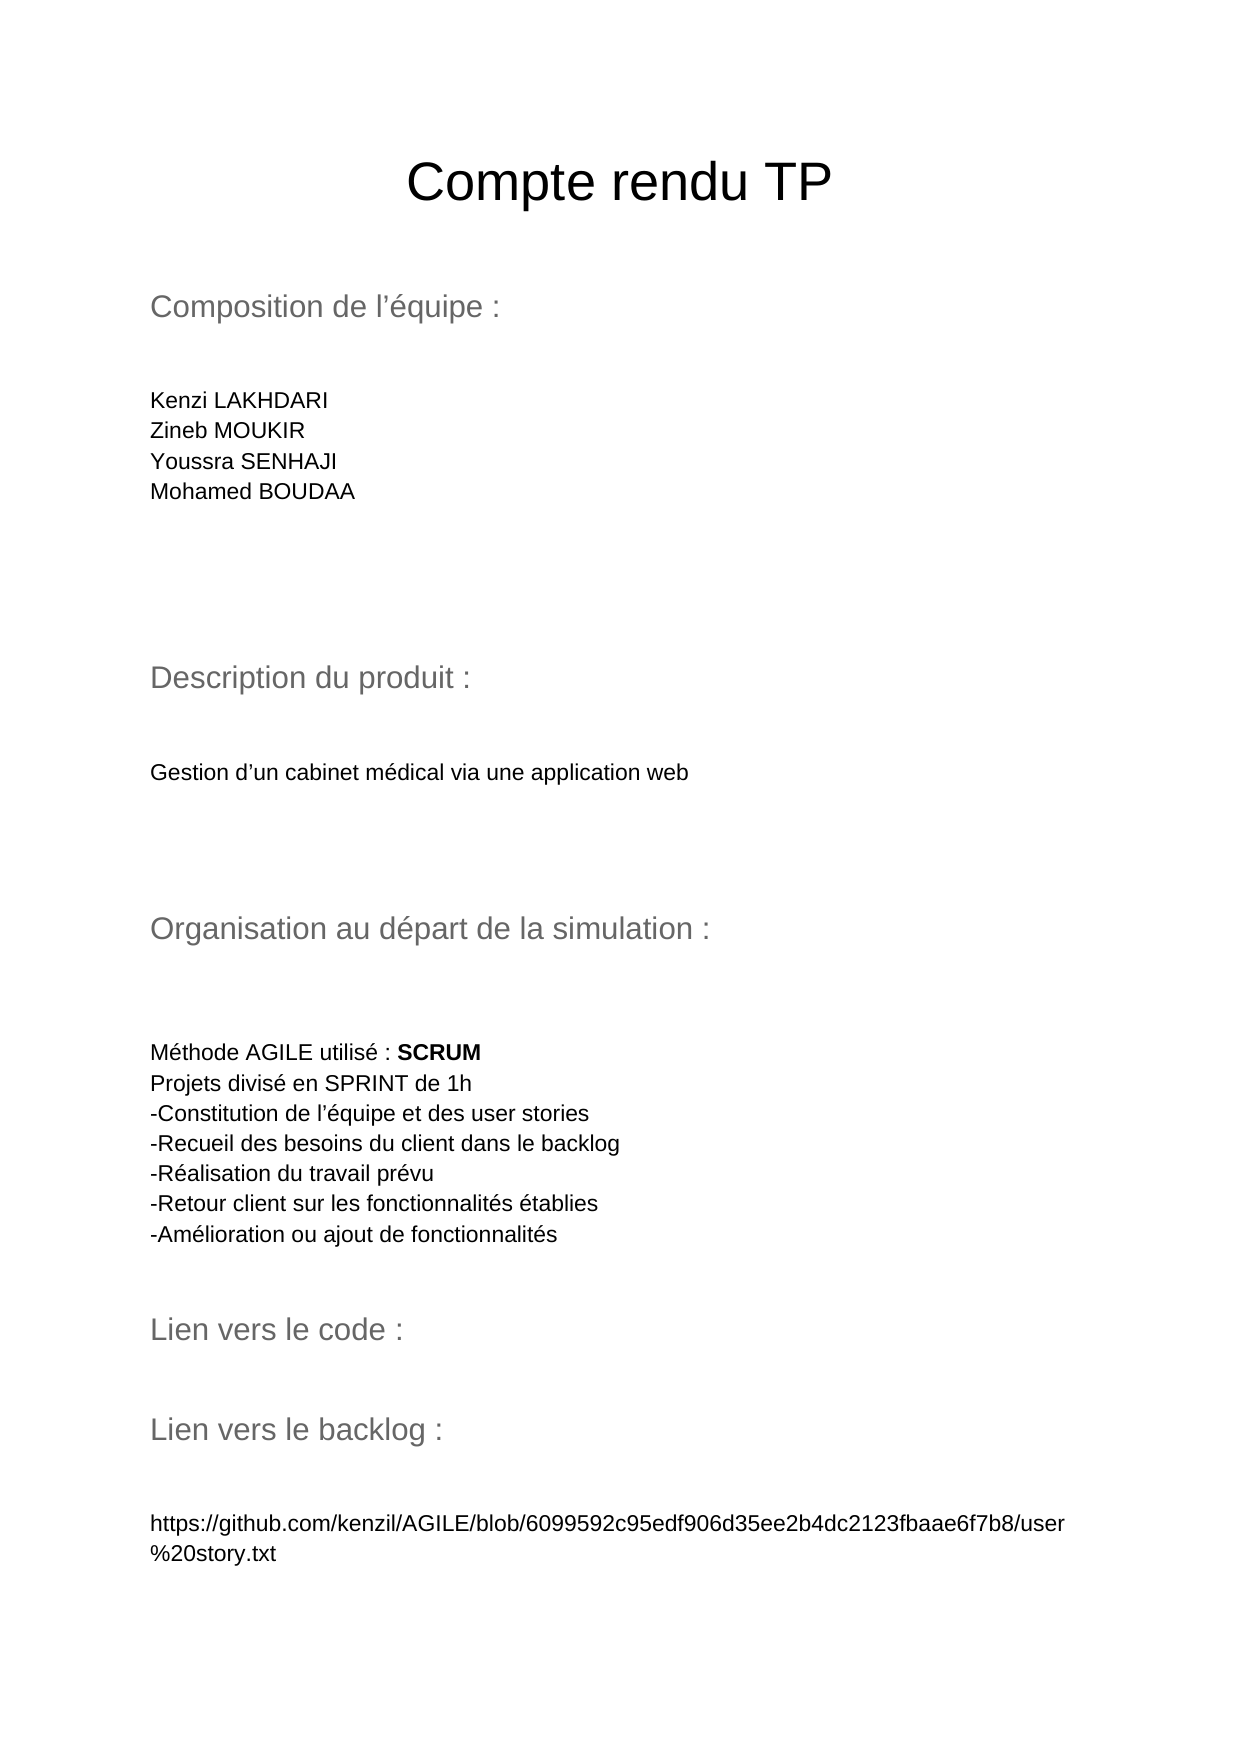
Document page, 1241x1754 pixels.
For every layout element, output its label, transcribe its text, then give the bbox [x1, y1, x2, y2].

text Méthode AGILE utilisé : SCRUM [150, 1039, 1090, 1066]
subtitle Lien vers le code : [150, 1311, 1090, 1347]
text -Réalisation du travail prévu [150, 1160, 1090, 1187]
text Kenzi LAKHDARI [150, 387, 1090, 414]
text Projets divisé en SPRINT de 1h [150, 1069, 1090, 1096]
text Zineb MOUKIR [150, 417, 1090, 444]
subtitle Organisation au départ de la simulation : [150, 910, 1090, 946]
text https://github.com/kenzil/AGILE/blob/6099592c95edf906d35ee2b4dc2123fbaae6f7b8/user%20story.txt [150, 1510, 1090, 1567]
text -Recueil des besoins du client dans le backlog [150, 1130, 1090, 1156]
subtitle Description du produit : [150, 659, 1090, 695]
subtitle Lien vers le backlog : [150, 1411, 1090, 1447]
subtitle Composition de l’équipe : [150, 288, 1090, 324]
title Compte rendu TP [150, 150, 1090, 212]
text Mohamed BOUDAA [150, 478, 1090, 504]
text -Retour client sur les fonctionnalités établies [150, 1190, 1090, 1217]
text Gestion d’un cabinet médical via une application web [150, 759, 1090, 785]
text -Amélioration ou ajout de fonctionnalités [150, 1221, 1090, 1247]
text Youssra SENHAJI [150, 448, 1090, 474]
text -Constitution de l’équipe et des user stories [150, 1100, 1090, 1126]
